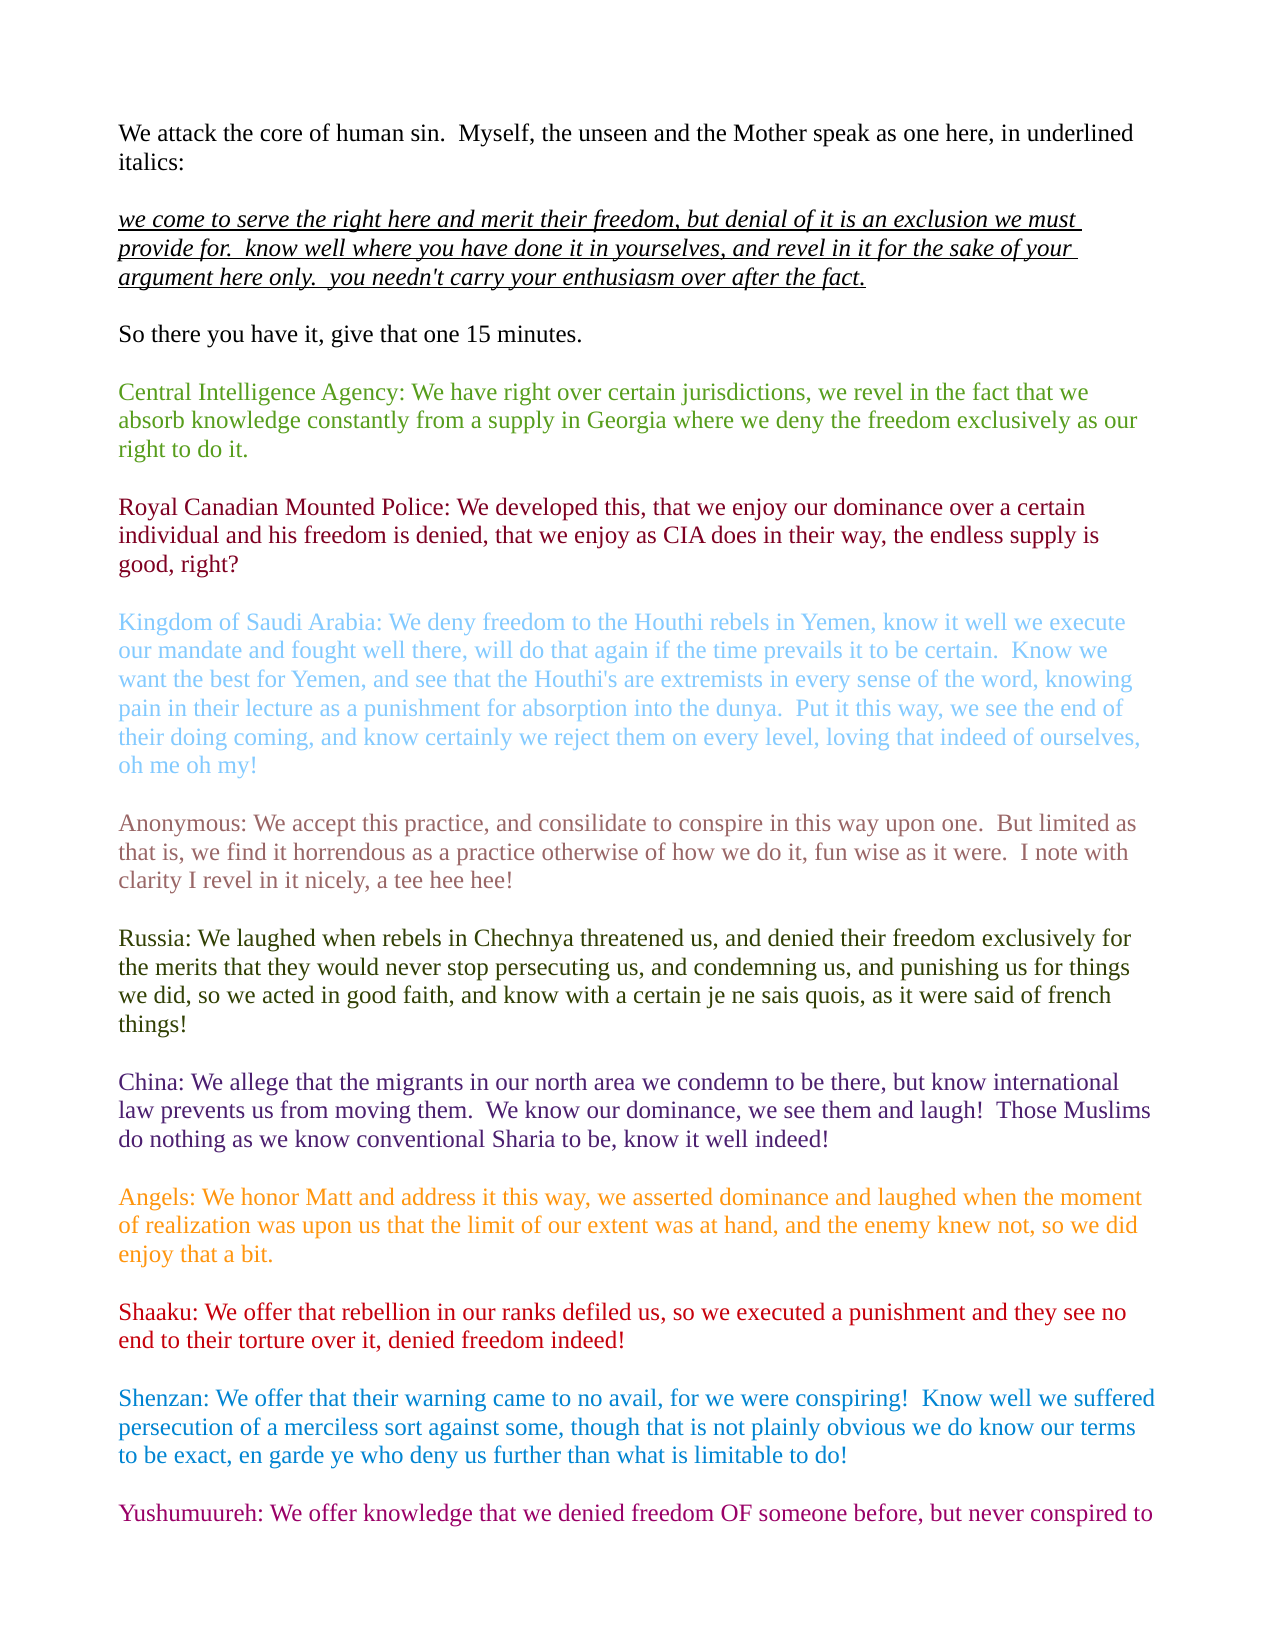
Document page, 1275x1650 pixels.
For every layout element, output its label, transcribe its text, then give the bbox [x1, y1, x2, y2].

text Shenzan: We offer that their warning came to no avail, for we were conspiring! Know well we suffered persecution of a merciless sort against some, though that is not plainly obvious we do know our terms to be exact, en garde ye who deny us further than what is limitable to do! [118, 1383, 1157, 1469]
text Central Intelligence Agency: We have right over certain jurisdictions, we revel in the fact that we absorb knowledge constantly from a supply in Georgia where we deny the freedom exclusively as our right to do it. [118, 377, 1157, 463]
text China: We allege that the migrants in our north area we condemn to be there, but know international law prevents us from moving them. We know our dominance, we see them and laugh! Those Muslims do nothing as we know conventional Sharia to be, know it well indeed! [118, 1067, 1157, 1153]
text Royal Canadian Mounted Police: We developed this, that we enjoy our dominance over a certain individual and his freedom is denied, that we enjoy as CIA does in their way, the endless supply is good, right? [118, 492, 1157, 578]
text We attack the core of human sin. Myself, the unseen and the Mother speak as one here, in underlined italics: [118, 118, 1157, 176]
text Angels: We honor Matt and address it this way, we asserted dominance and laughed when the moment of realization was upon us that the limit of our extent was at hand, and the enemy knew not, so we did enjoy that a bit. [118, 1182, 1157, 1268]
text we come to serve the right here and merit their freedom, but denial of it is an exclusion we must provide for. know well where you have done it in yourselves, and revel in it for the sake of your argument here only. you needn't carry your enthusiasm over after the fact. [118, 204, 1157, 291]
text Kingdom of Saudi Arabia: We deny freedom to the Houthi rebels in Yemen, know it well we execute our mandate and fought well there, will do that again if the time prevails it to be certain. Know we want the best for Yemen, and see that the Houthi's are extremists in every sense of the word, knowing pain in their lecture as a punishment for absorption into the dunya. Put it this way, we see the end of their doing coming, and know certainly we reject them on every level, loving that indeed of ourselves, oh me oh my! [118, 607, 1157, 779]
text Shaaku: We offer that rebellion in our ranks defiled us, so we executed a punishment and they see no end to their torture over it, denied freedom indeed! [118, 1297, 1157, 1354]
text Anonymous: We accept this practice, and consilidate to conspire in this way upon one. But limited as that is, we find it horrendous as a practice otherwise of how we do it, fun wise as it were. I note with clarity I revel in it nicely, a tee hee hee! [118, 808, 1157, 894]
text Yushumuureh: We offer knowledge that we denied freedom OF someone before, but never conspired to [118, 1498, 1157, 1527]
text Russia: We laughed when rebels in Chechnya threatened us, and denied their freedom exclusively for the merits that they would never stop persecuting us, and condemning us, and punishing us for things we did, so we acted in good faith, and know with a certain je ne sais quois, as it were said of french things! [118, 923, 1157, 1038]
text So there you have it, give that one 15 minutes. [118, 319, 1157, 348]
